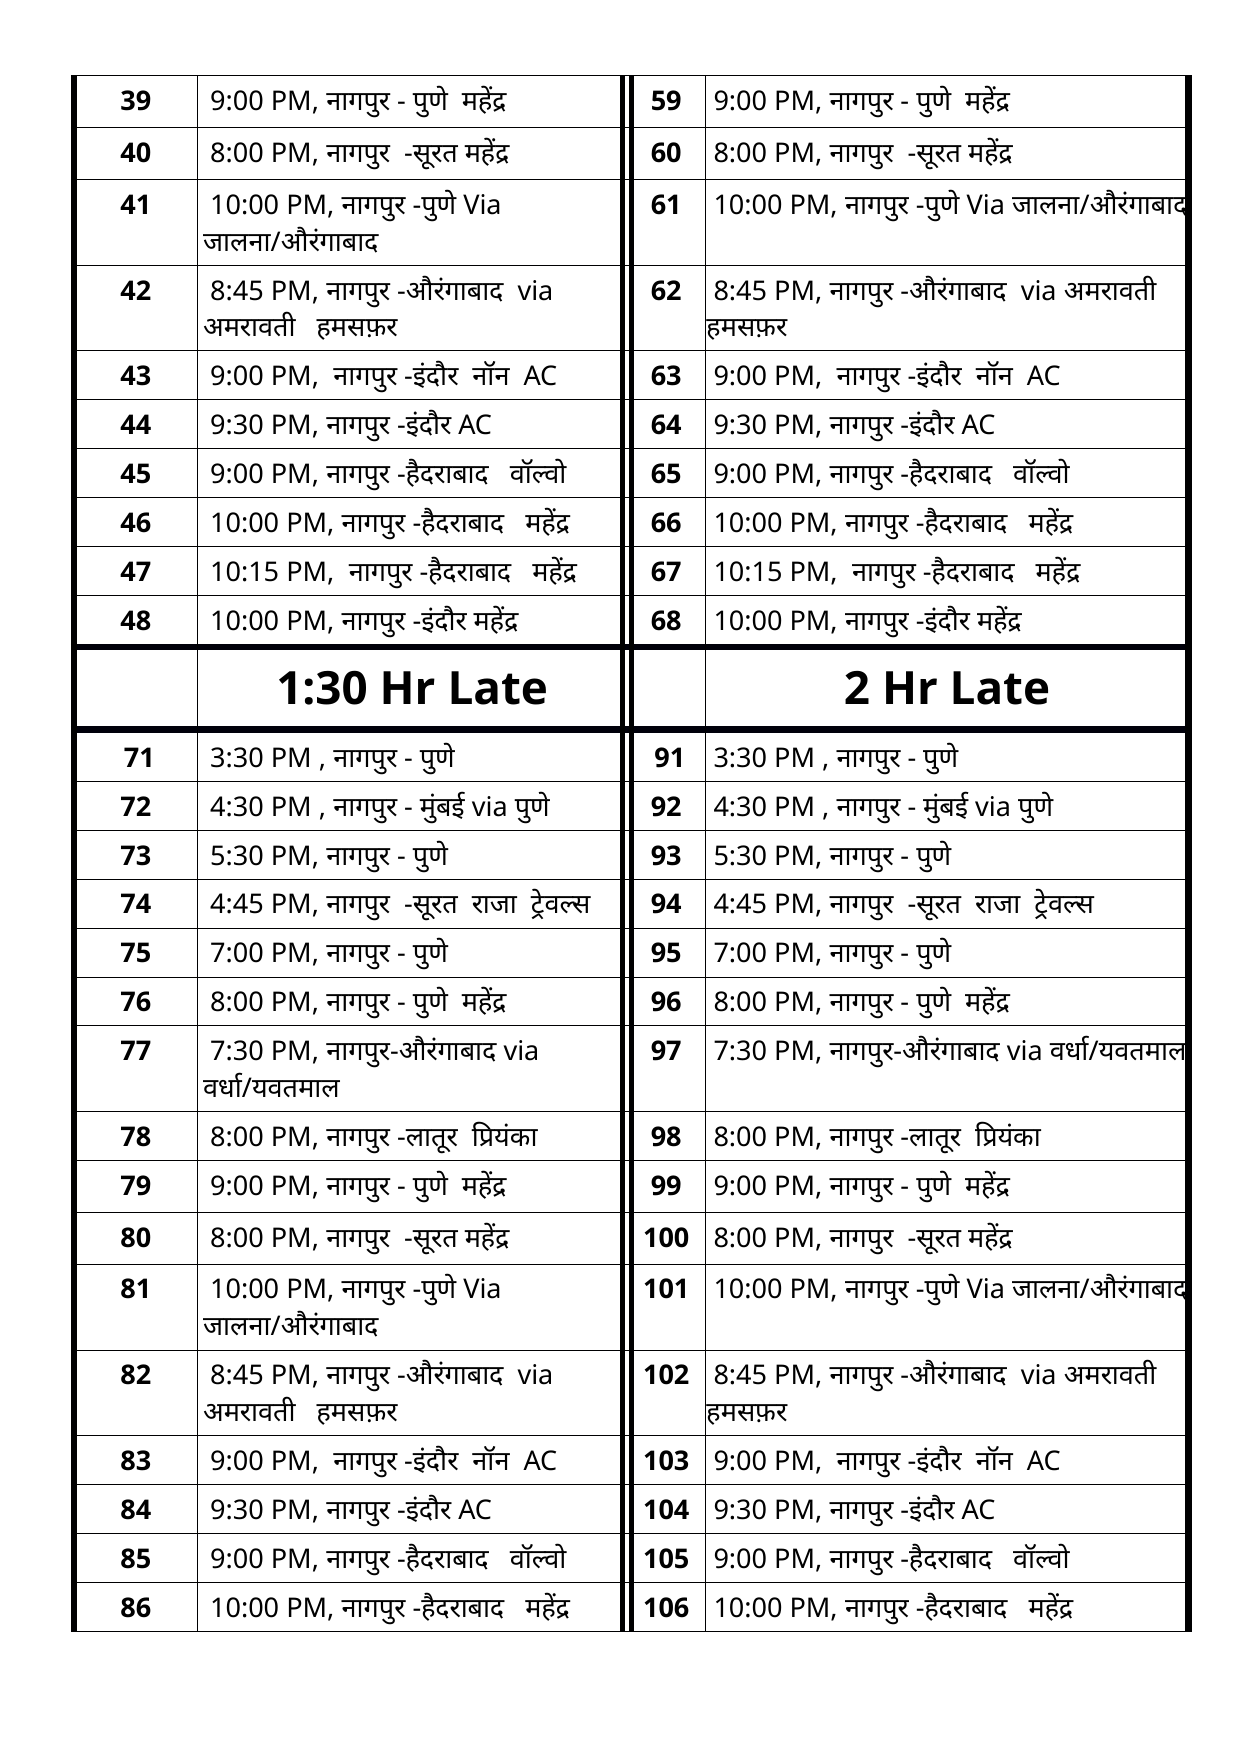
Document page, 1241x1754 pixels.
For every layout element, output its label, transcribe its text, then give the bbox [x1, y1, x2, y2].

table_cell 8:00 PM, नागपुर -लातूर प्रियंका [198, 1112, 620, 1160]
table_cell 78 [77, 1112, 197, 1160]
table_cell 9:00 PM, नागपुर -हैदराबाद वॉल्वो [198, 449, 620, 497]
table_cell 101 [634, 1265, 705, 1349]
table_cell 39 [77, 76, 197, 127]
table_cell 41 [77, 180, 197, 265]
table_cell 48 [77, 596, 197, 643]
table_cell 102 [634, 1351, 705, 1435]
table_cell 10:00 PM, नागपुर -पुणे Via जालना/औरंगाबाद [706, 180, 1185, 265]
table_cell 9:00 PM, नागपुर -हैदराबाद वॉल्वो [706, 449, 1185, 497]
table_cell 106 [634, 1583, 705, 1631]
table_cell 1:30 Hr Late [198, 650, 620, 726]
table_cell 8:00 PM, नागपुर - पुणे महेंद्र [706, 978, 1185, 1025]
table_cell 84 [77, 1485, 197, 1533]
table_cell 97 [634, 1026, 705, 1111]
table_cell 83 [77, 1436, 197, 1484]
table_cell 79 [77, 1161, 197, 1212]
table_cell 10:00 PM, नागपुर -पुणे Via जालना/औरंगाबाद [198, 180, 620, 265]
table_cell 8:00 PM, नागपुर -लातूर प्रियंका [706, 1112, 1185, 1160]
table_cell 93 [634, 831, 705, 879]
table_cell 100 [634, 1213, 705, 1264]
table_cell 8:45 PM, नागपुर -औरंगाबाद via अमरावती हमसफ़र [706, 266, 1185, 350]
table_cell 9:30 PM, नागपुर -इंदौर AC [706, 1485, 1185, 1533]
table_cell 8:00 PM, नागपुर -सूरत महेंद्र [706, 1213, 1185, 1264]
table_cell 10:15 PM, नागपुर -हैदराबाद महेंद्र [198, 547, 620, 595]
table_cell 4:45 PM, नागपुर -सूरत राजा ट्रेवल्स [706, 880, 1185, 927]
table_cell 10:00 PM, नागपुर -इंदौर महेंद्र [706, 596, 1185, 643]
table_cell 95 [634, 929, 705, 976]
table_cell 9:00 PM, नागपुर - पुणे महेंद्र [198, 1161, 620, 1212]
table_cell 40 [77, 128, 197, 179]
table_cell 8:45 PM, नागपुर -औरंगाबाद via अमरावती हमसफ़र [198, 1351, 620, 1435]
table_cell 9:00 PM, नागपुर -इंदौर नॉन AC [198, 1436, 620, 1484]
table_cell 67 [634, 547, 705, 595]
table_cell 10:00 PM, नागपुर -हैदराबाद महेंद्र [706, 498, 1185, 546]
table_cell 9:30 PM, नागपुर -इंदौर AC [198, 400, 620, 448]
table_cell 5:30 PM, नागपुर - पुणे [706, 831, 1185, 879]
table_cell 42 [77, 266, 197, 350]
table_cell [634, 650, 705, 726]
table_cell 65 [634, 449, 705, 497]
table_cell 9:00 PM, नागपुर -इंदौर नॉन AC [706, 1436, 1185, 1484]
table_cell 46 [77, 498, 197, 546]
table_cell 9:00 PM, नागपुर - पुणे महेंद्र [706, 1161, 1185, 1212]
table_cell 8:45 PM, नागपुर -औरंगाबाद via अमरावती हमसफ़र [706, 1351, 1185, 1435]
table_cell 3:30 PM , नागपुर - पुणे [706, 733, 1185, 781]
table_cell 8:00 PM, नागपुर - पुणे महेंद्र [198, 978, 620, 1025]
table_cell 96 [634, 978, 705, 1025]
table_cell 9:30 PM, नागपुर -इंदौर AC [198, 1485, 620, 1533]
table_cell 80 [77, 1213, 197, 1264]
table_cell 7:30 PM, नागपुर-औरंगाबाद via वर्धा/यवतमाल [198, 1026, 620, 1111]
table_cell 8:00 PM, नागपुर -सूरत महेंद्र [198, 1213, 620, 1264]
table_cell 98 [634, 1112, 705, 1160]
table_cell 10:00 PM, नागपुर -पुणे Via जालना/औरंगाबाद [706, 1265, 1185, 1349]
table_cell 7:00 PM, नागपुर - पुणे [198, 929, 620, 976]
table_cell 85 [77, 1534, 197, 1582]
table_cell 10:00 PM, नागपुर -हैदराबाद महेंद्र [198, 1583, 620, 1631]
table_cell 10:00 PM, नागपुर -पुणे Via जालना/औरंगाबाद [198, 1265, 620, 1349]
table_cell 10:15 PM, नागपुर -हैदराबाद महेंद्र [706, 547, 1185, 595]
table_cell 72 [77, 782, 197, 830]
table_cell 59 [634, 76, 705, 127]
table_cell 104 [634, 1485, 705, 1533]
table_cell 7:00 PM, नागपुर - पुणे [706, 929, 1185, 976]
table_cell 9:00 PM, नागपुर -हैदराबाद वॉल्वो [198, 1534, 620, 1582]
table_cell 2 Hr Late [706, 650, 1185, 726]
table_cell 64 [634, 400, 705, 448]
table_cell 5:30 PM, नागपुर - पुणे [198, 831, 620, 879]
table_cell 9:00 PM, नागपुर -इंदौर नॉन AC [198, 351, 620, 399]
table_cell 66 [634, 498, 705, 546]
table_cell 47 [77, 547, 197, 595]
table_cell 74 [77, 880, 197, 927]
table_cell 82 [77, 1351, 197, 1435]
table_cell 73 [77, 831, 197, 879]
table_cell 4:30 PM , नागपुर - मुंबई via पुणे [706, 782, 1185, 830]
table_cell 68 [634, 596, 705, 643]
table_cell 10:00 PM, नागपुर -इंदौर महेंद्र [198, 596, 620, 643]
table_cell 10:00 PM, नागपुर -हैदराबाद महेंद्र [198, 498, 620, 546]
table_cell 103 [634, 1436, 705, 1484]
table_cell 61 [634, 180, 705, 265]
table_cell 76 [77, 978, 197, 1025]
table_cell [77, 650, 197, 726]
table_cell 45 [77, 449, 197, 497]
table_cell 71 [77, 733, 197, 781]
table_cell 81 [77, 1265, 197, 1349]
table_cell 4:30 PM , नागपुर - मुंबई via पुणे [198, 782, 620, 830]
table_cell 99 [634, 1161, 705, 1212]
table_cell 43 [77, 351, 197, 399]
table_cell 44 [77, 400, 197, 448]
table_cell 105 [634, 1534, 705, 1582]
table_cell 8:00 PM, नागपुर -सूरत महेंद्र [198, 128, 620, 179]
table_cell 7:30 PM, नागपुर-औरंगाबाद via वर्धा/यवतमाल [706, 1026, 1185, 1111]
table_cell 9:00 PM, नागपुर - पुणे महेंद्र [198, 76, 620, 127]
table_cell 92 [634, 782, 705, 830]
table_cell 94 [634, 880, 705, 927]
table_cell 75 [77, 929, 197, 976]
table_cell 10:00 PM, नागपुर -हैदराबाद महेंद्र [706, 1583, 1185, 1631]
table_cell 91 [634, 733, 705, 781]
table_cell 9:30 PM, नागपुर -इंदौर AC [706, 400, 1185, 448]
table_cell 86 [77, 1583, 197, 1631]
table_cell 8:00 PM, नागपुर -सूरत महेंद्र [706, 128, 1185, 179]
table_cell 9:00 PM, नागपुर - पुणे महेंद्र [706, 76, 1185, 127]
table_cell 8:45 PM, नागपुर -औरंगाबाद via अमरावती हमसफ़र [198, 266, 620, 350]
table_cell 4:45 PM, नागपुर -सूरत राजा ट्रेवल्स [198, 880, 620, 927]
table_cell 60 [634, 128, 705, 179]
table_cell 63 [634, 351, 705, 399]
table_cell 9:00 PM, नागपुर -इंदौर नॉन AC [706, 351, 1185, 399]
table_cell 62 [634, 266, 705, 350]
table_cell 9:00 PM, नागपुर -हैदराबाद वॉल्वो [706, 1534, 1185, 1582]
table_cell 77 [77, 1026, 197, 1111]
table_cell 3:30 PM , नागपुर - पुणे [198, 733, 620, 781]
